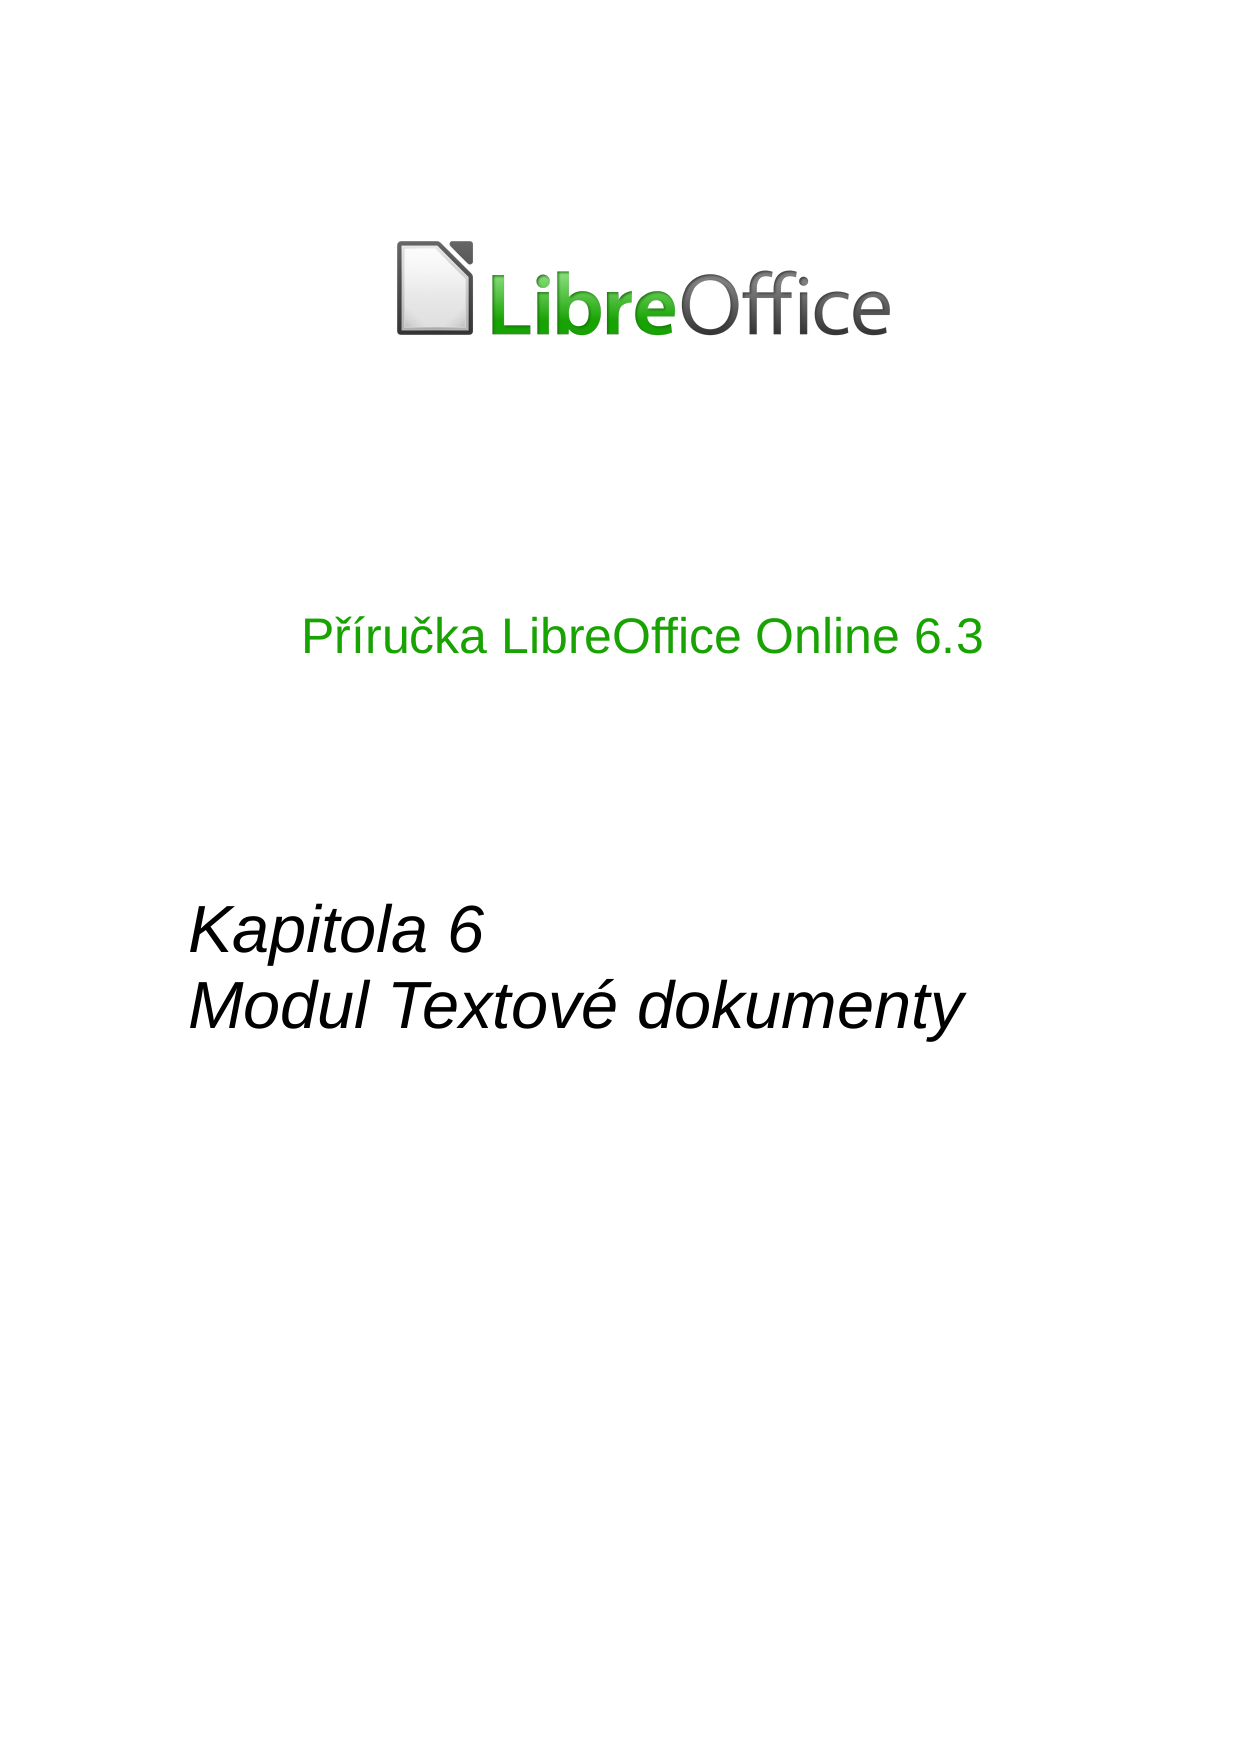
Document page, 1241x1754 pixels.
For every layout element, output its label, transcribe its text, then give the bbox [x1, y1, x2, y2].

picture [392, 236, 893, 342]
title Kapitola 6 Modul Textové dokumenty [188, 889, 1098, 1043]
text Příručka LibreOffice Online 6.3 [188, 607, 1098, 664]
